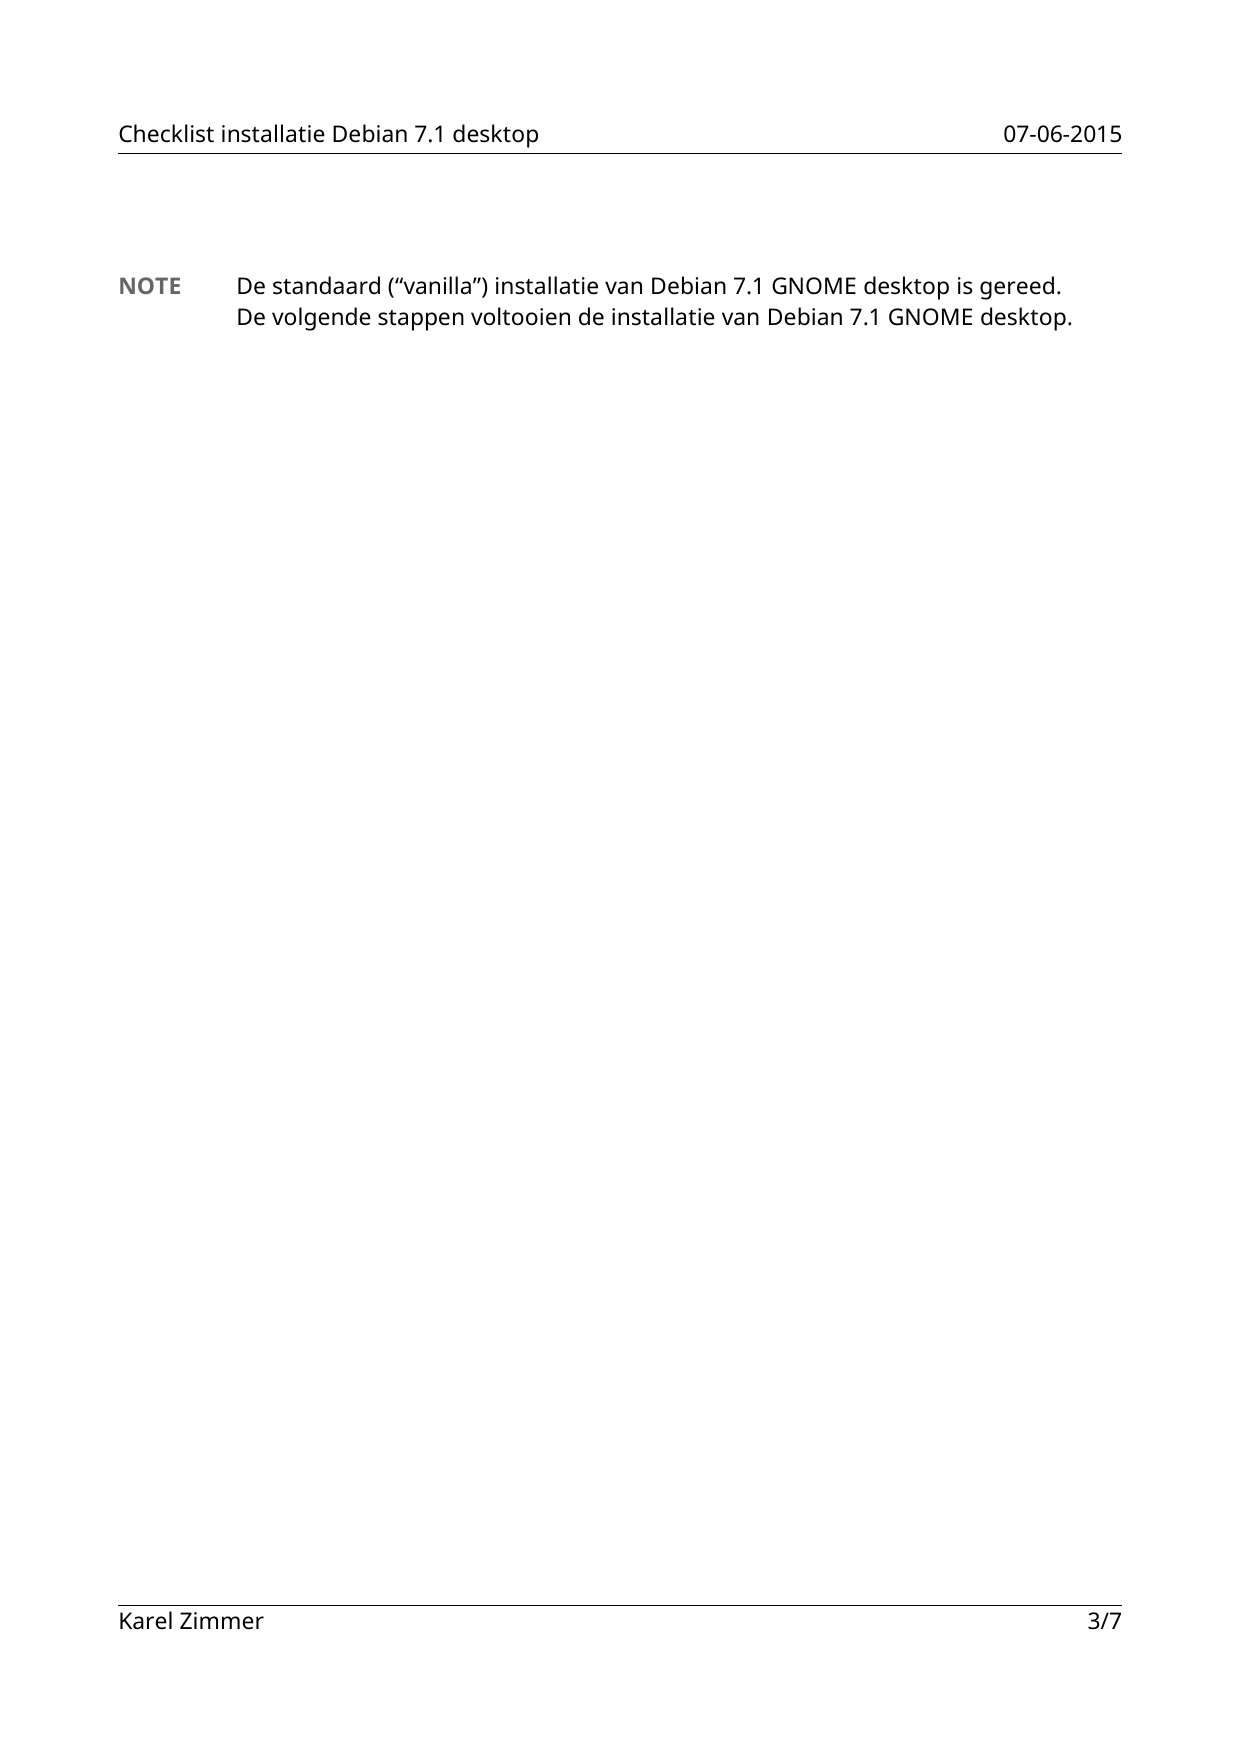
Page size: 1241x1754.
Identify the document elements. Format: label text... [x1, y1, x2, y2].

list NOTE De standaard (“vanilla”) installatie van Debian 7.1 GNOME desktop is gereed. De volgende stappen voltooien de installatie van Debian 7.1 GNOME desktop. [118, 270, 1122, 332]
